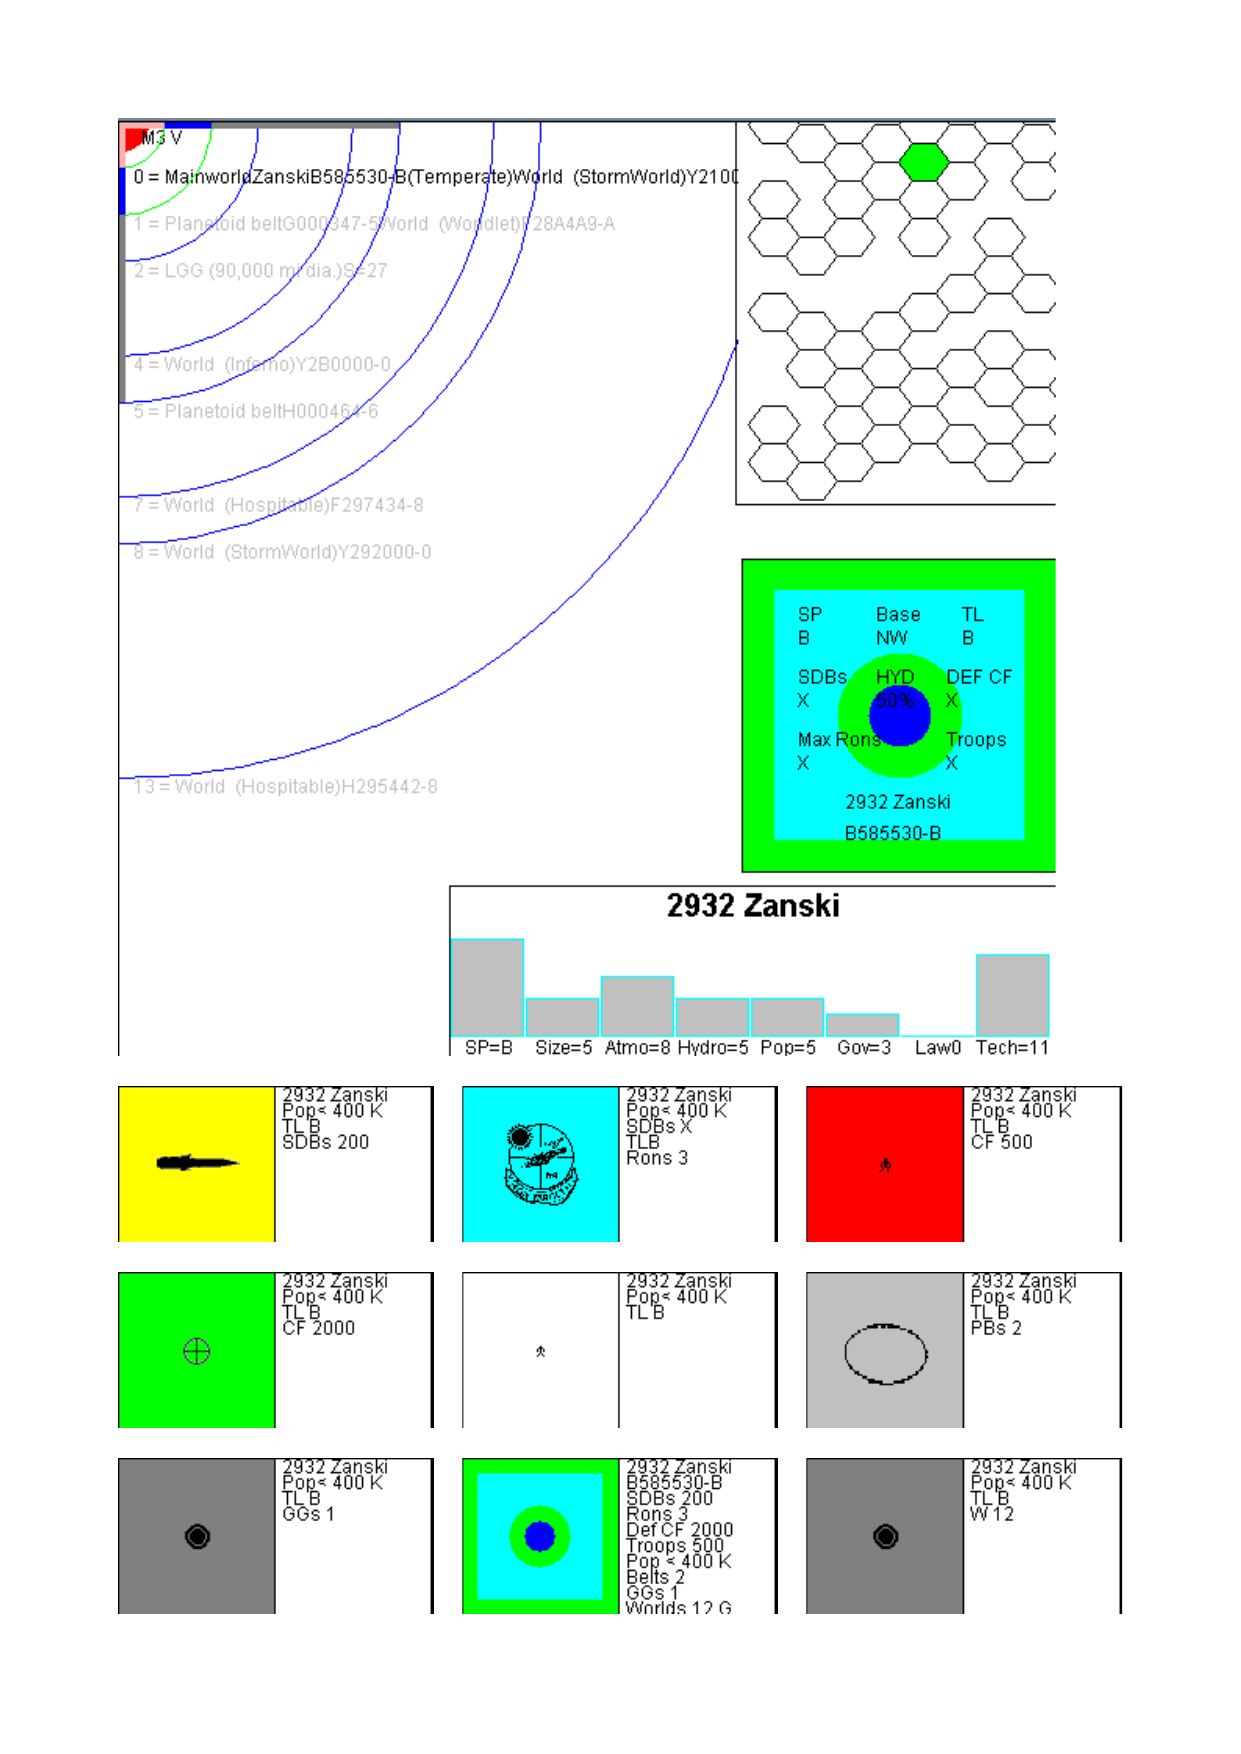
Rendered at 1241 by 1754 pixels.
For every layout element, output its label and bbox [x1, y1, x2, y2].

picture [462, 1458, 778, 1614]
picture [806, 1272, 1123, 1428]
picture [806, 1086, 1123, 1242]
picture [118, 1086, 434, 1242]
picture [462, 1086, 778, 1242]
picture [118, 1272, 434, 1428]
picture [118, 1458, 434, 1614]
picture [806, 1458, 1123, 1614]
picture [118, 118, 1056, 1056]
picture [462, 1272, 778, 1428]
